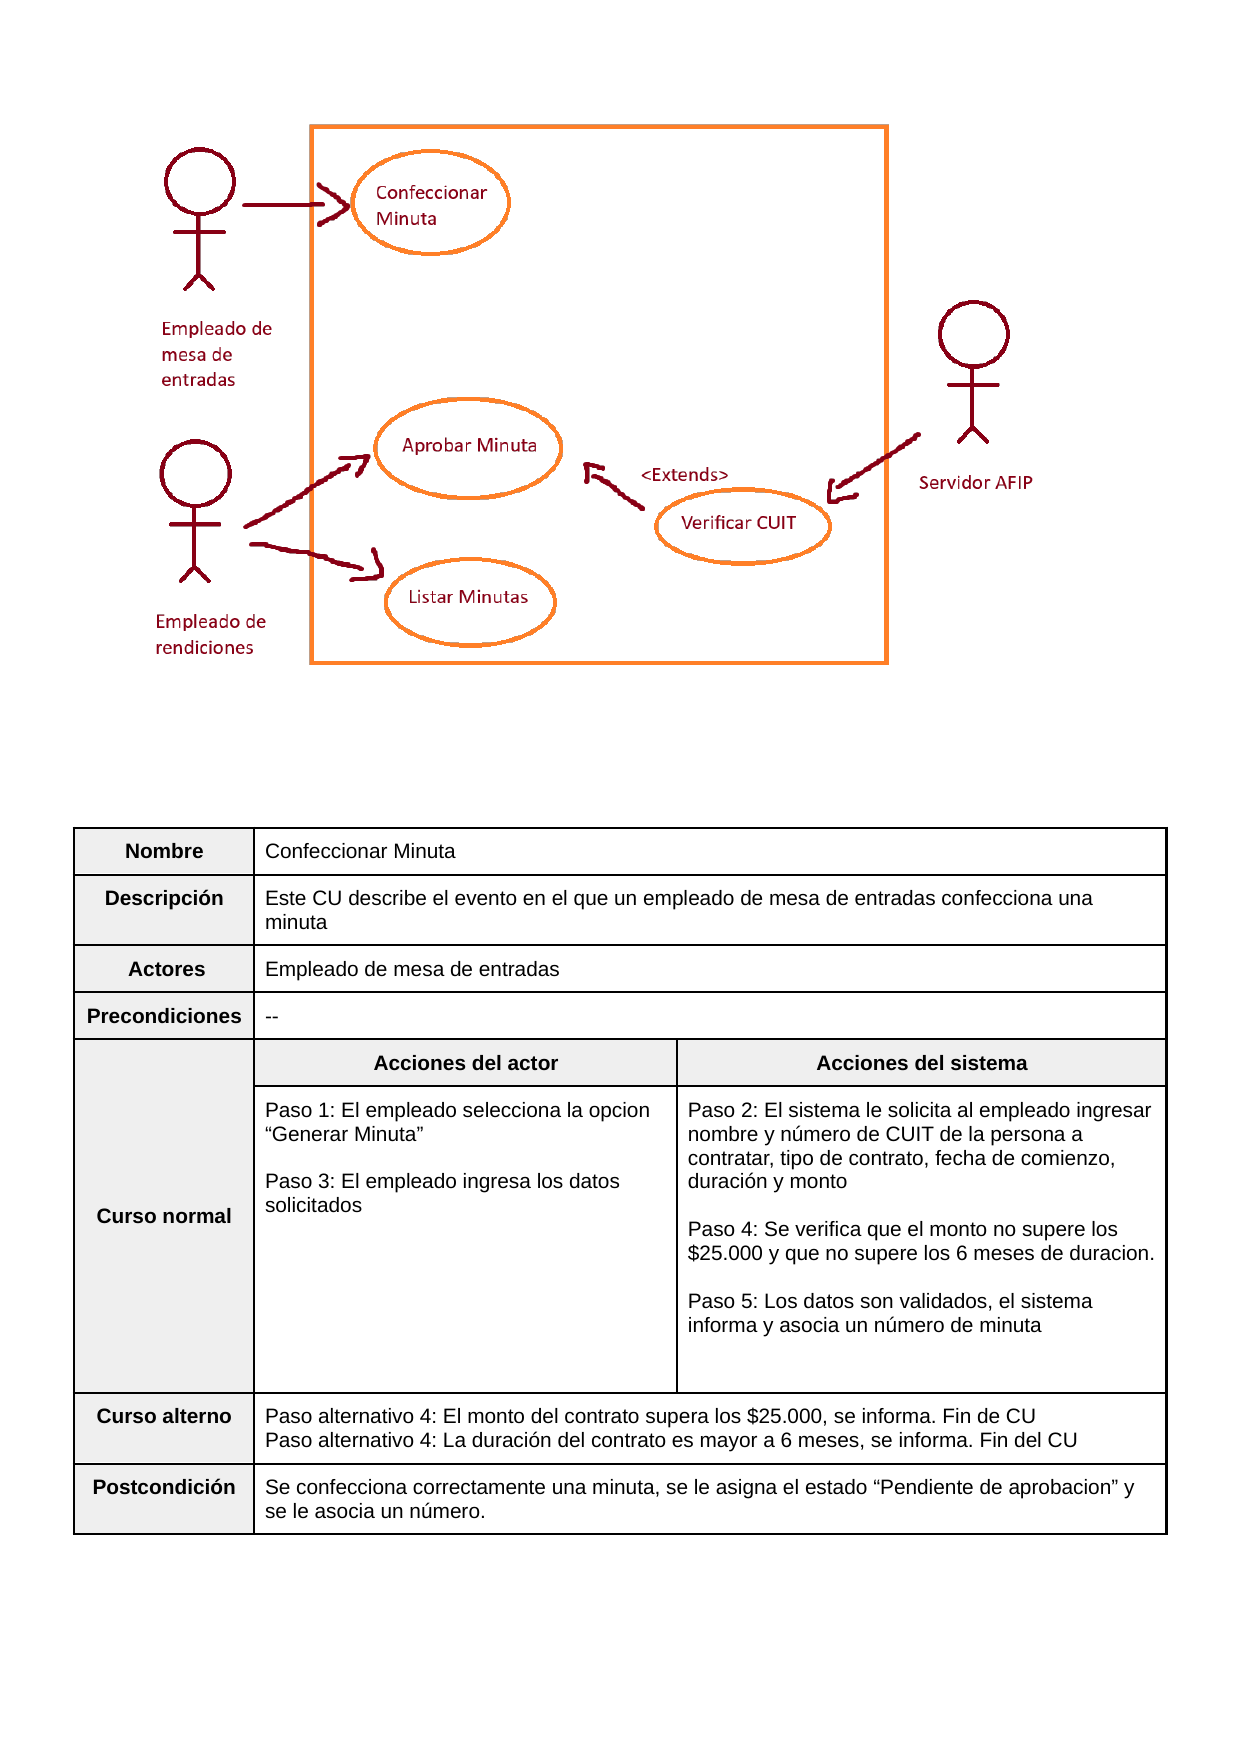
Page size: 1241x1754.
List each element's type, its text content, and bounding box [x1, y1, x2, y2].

table_cell -- [255, 993, 1165, 1038]
picture [118, 118, 1123, 683]
table_cell Postcondición [75, 1465, 253, 1533]
table_header Confeccionar Minuta [255, 829, 1165, 873]
table_cell Acciones del actor [255, 1040, 676, 1085]
table_cell Paso alternativo 4: El monto del contrato supera los $25.000, se informa. Fin de CU Paso alternativo 4: La duración del contrato es mayor a 6 meses, se informa. Fin del CU [255, 1394, 1165, 1462]
table_cell Paso 2: El sistema le solicita al empleado ingresar nombre y número de CUIT de la persona a contratar, tipo de contrato, fecha de comienzo, duración y monto Paso 4: Se verifica que el monto no supere los $25.000 y que no supere los 6 meses de duracion. Paso 5: Los datos son validados, el sistema informa y asocia un número de minuta [678, 1087, 1165, 1392]
table_cell Actores [75, 946, 253, 991]
table_cell Curso alterno [75, 1394, 253, 1462]
table_cell Empleado de mesa de entradas [255, 946, 1165, 991]
table_cell Este CU describe el evento en el que un empleado de mesa de entradas confecciona una minuta [255, 876, 1165, 944]
table_cell Acciones del sistema [678, 1040, 1165, 1085]
table_cell Se confecciona correctamente una minuta, se le asigna el estado “Pendiente de aprobacion” y se le asocia un número. [255, 1465, 1165, 1533]
table_header Nombre [75, 829, 253, 873]
table_cell Curso normal [75, 1040, 253, 1392]
table_cell Precondiciones [75, 993, 253, 1038]
table_cell Paso 1: El empleado selecciona la opcion “Generar Minuta” Paso 3: El empleado ingresa los datos solicitados [255, 1087, 676, 1392]
table_cell Descripción [75, 876, 253, 944]
